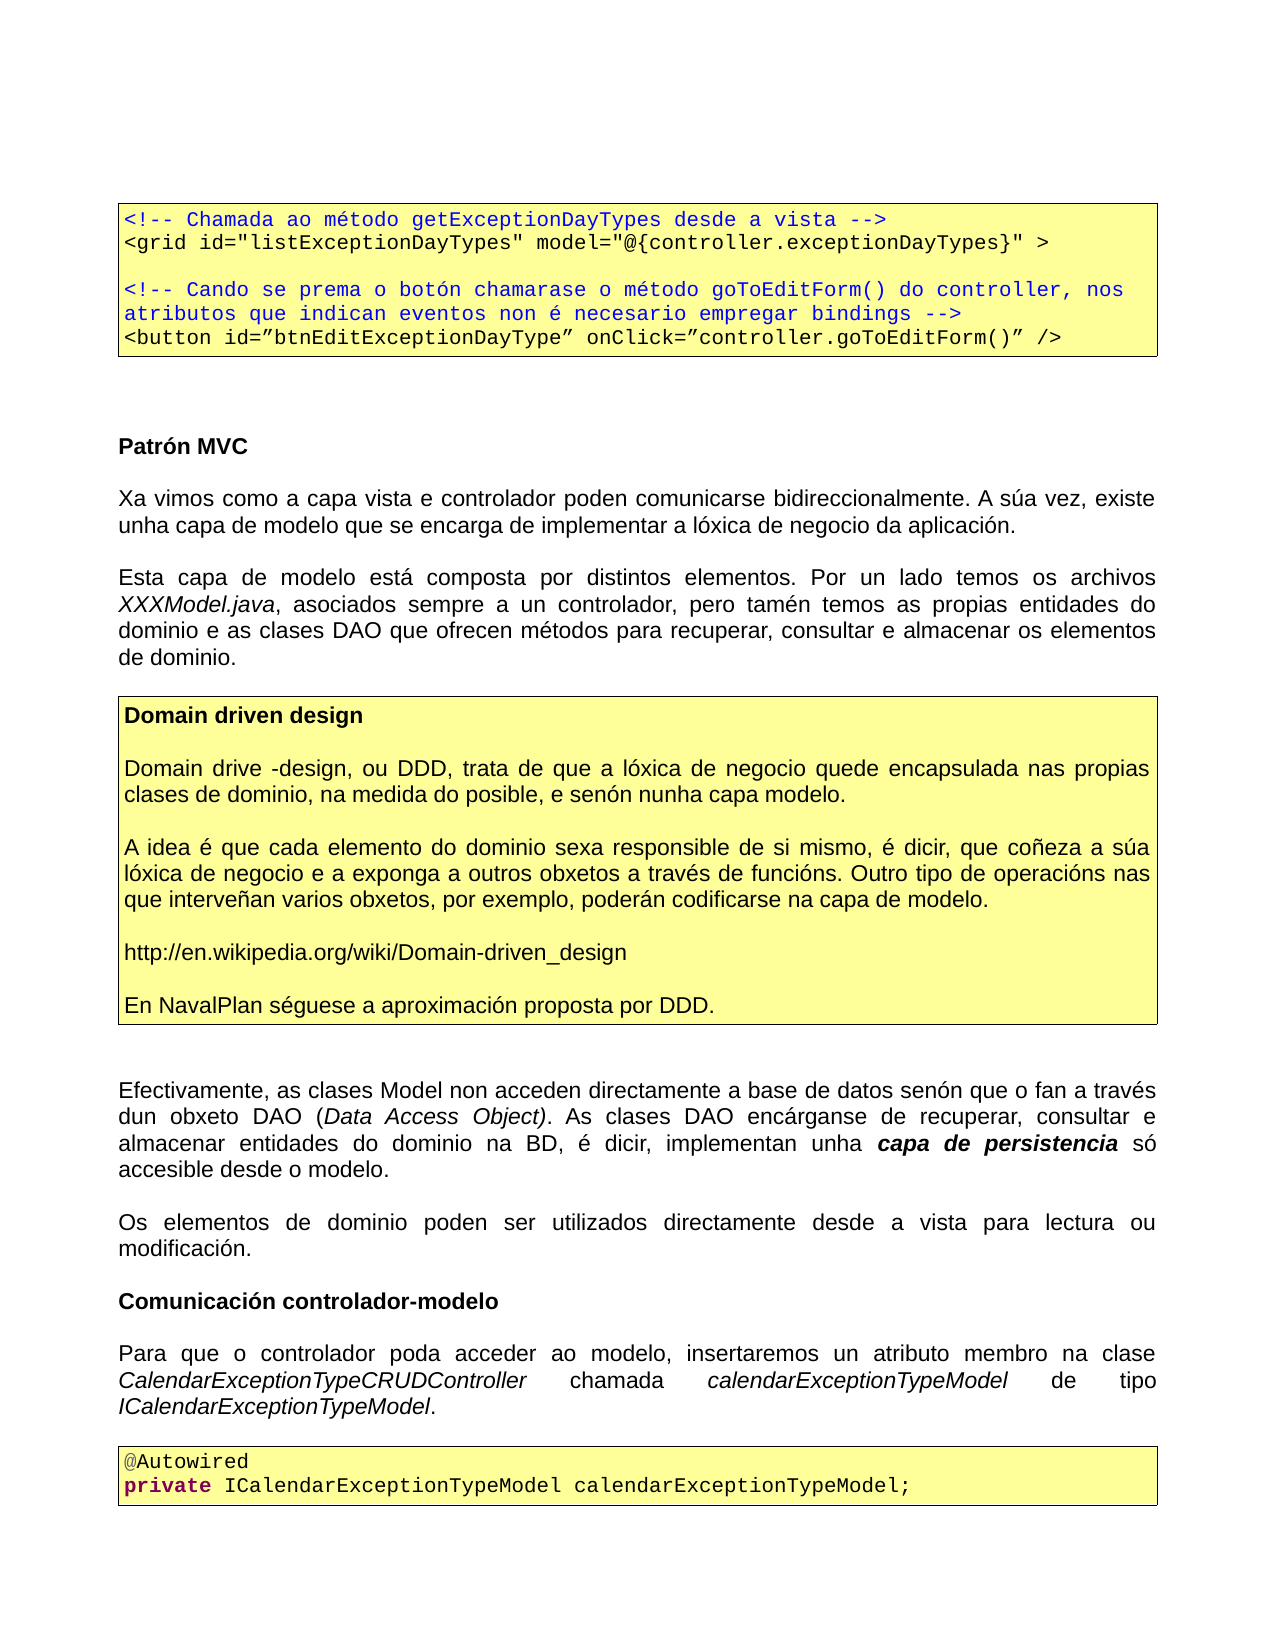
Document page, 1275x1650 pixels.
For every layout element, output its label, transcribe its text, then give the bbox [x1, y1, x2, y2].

text Esta capa de modelo está composta por distintos elementos. Por un lado temos os archivos XXXModel.java, asociados sempre a un controlador, pero tamén temos as propias entidades do dominio e as clases DAO que ofrecen métodos para recuperar, consultar e almacenar os elementos de dominio. [118, 564, 1157, 670]
text Patrón MVC [118, 433, 1157, 459]
text Xa vimos como a capa vista e controlador poden comunicarse bidireccionalmente. A súa vez, existe unha capa de modelo que se encarga de implementar a lóxica de negocio da aplicación. [118, 485, 1157, 538]
table_header @Autowired private ICalendarExceptionTypeModel calendarExceptionTypeModel; [119, 1447, 1157, 1504]
text Os elementos de dominio poden ser utilizados directamente desde a vista para lectura ou modificación. Comunicación controlador-modelo [118, 1208, 1157, 1314]
table_header Domain driven design Domain drive -design, ou DDD, trata de que a lóxica de negocio quede encapsulada nas propias clases de dominio, na medida do posible, e senón nunha capa modelo. A idea é que cada elemento do dominio sexa responsible de si mismo, é dicir, que coñeza a súa lóxica de negocio e a exponga a outros obxetos a través de funcións. Outro tipo de operacións nas que interveñan varios obxetos, por exemplo, poderán codificarse na capa de modelo. http://en.wikipedia.org/wiki/Domain-driven_design En NavalPlan séguese a aproximación proposta por DDD. [119, 697, 1157, 1024]
text Para que o controlador poda acceder ao modelo, insertaremos un atributo membro na clase CalendarExceptionTypeCRUDController chamada calendarExceptionTypeModel de tipo ICalendarExceptionTypeModel. [118, 1340, 1157, 1419]
table_header <!-- Chamada ao método getExceptionDayTypes desde a vista --> <grid id="listExceptionDayTypes" model="@{controller.exceptionDayTypes}" > <!-- Cando se prema o botón chamarase o método goToEditForm() do controller, nos atributos que indican eventos non é necesario empregar bindings --> <button id=”btnEditExceptionDayType” onClick=”controller.goToEditForm()” /> [119, 204, 1157, 356]
text Efectivamente, as clases Model non acceden directamente a base de datos senón que o fan a través dun obxeto DAO (Data Access Object). As clases DAO encárganse de recuperar, consultar e almacenar entidades do dominio na BD, é dicir, implementan unha capa de persistencia só accesible desde o modelo. [118, 1077, 1157, 1182]
